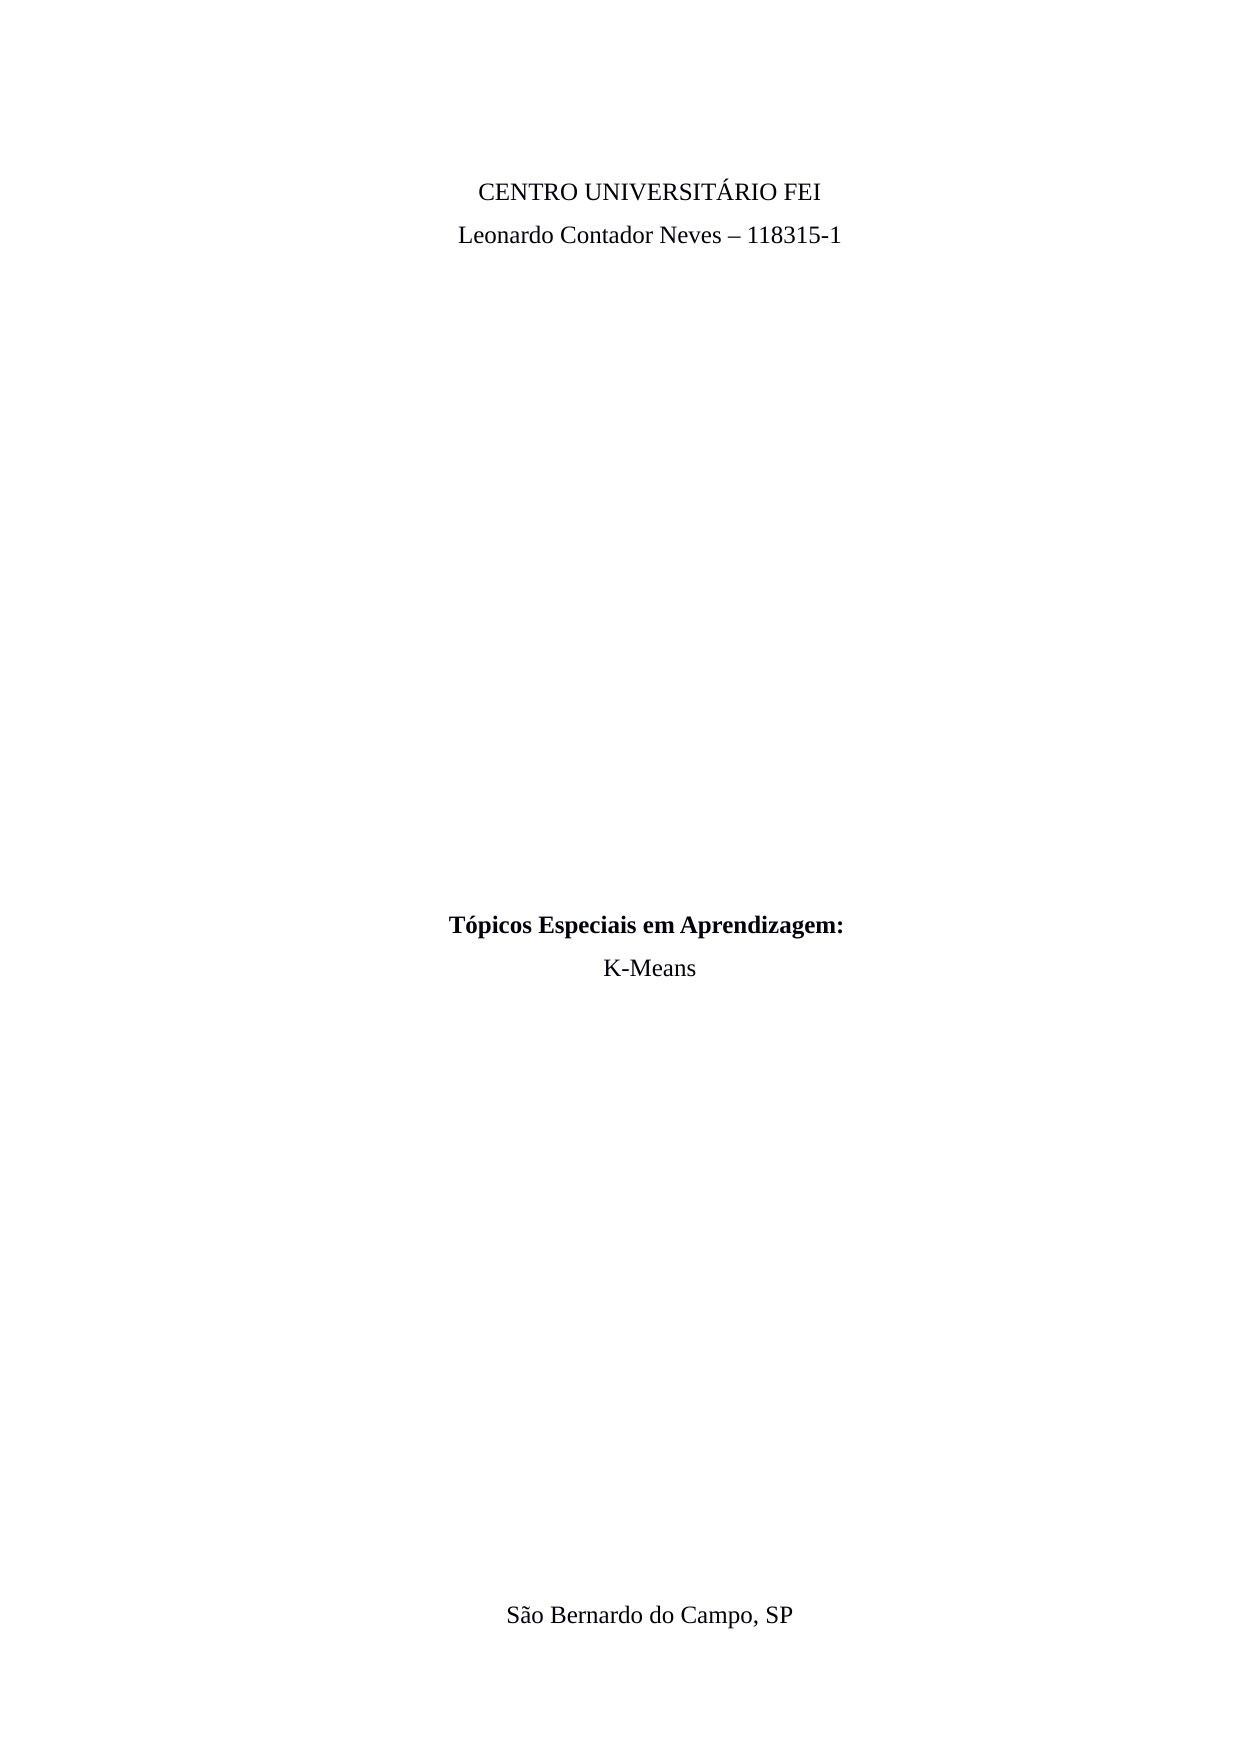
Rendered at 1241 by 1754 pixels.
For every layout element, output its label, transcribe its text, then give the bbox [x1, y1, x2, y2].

text Tópicos Especiais em Aprendizagem: [177, 910, 1122, 939]
text Leonardo Contador Neves – 118315-1 [177, 220, 1122, 249]
text CENTRO UNIVERSITÁRIO FEI [177, 177, 1122, 206]
text K-Means [177, 953, 1122, 982]
text São Bernardo do Campo, SP [177, 1600, 1122, 1629]
